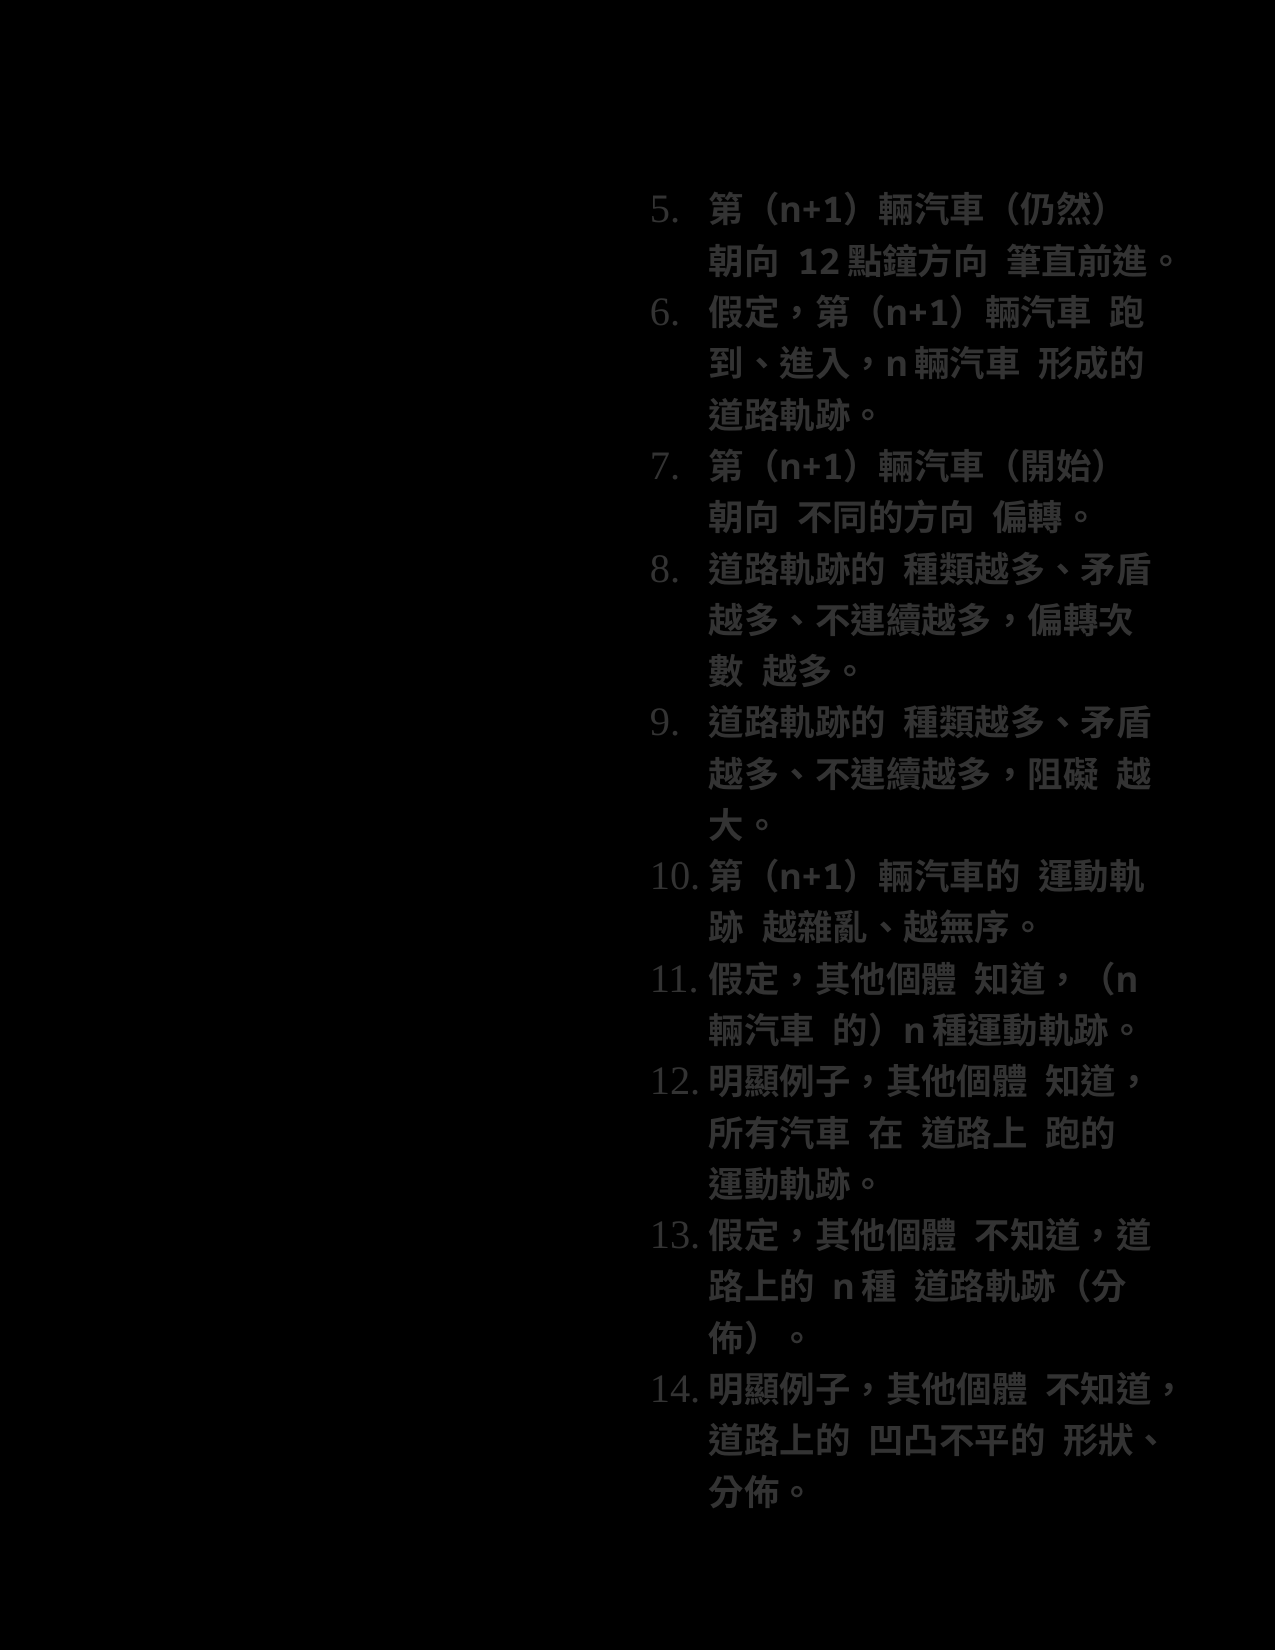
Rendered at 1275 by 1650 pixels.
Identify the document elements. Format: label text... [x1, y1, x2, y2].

list 明顯例子，其他個體 知道，所有汽車 在 道路上 跑的 運動軌跡。 [649, 1054, 1157, 1207]
list 第（n+1）輛汽車（開始）朝向 不同的方向 偏轉。 [649, 438, 1157, 541]
list 第（n+1）輛汽車（仍然）朝向 12點鐘方向 筆直前進。 [649, 182, 1157, 284]
list 假定，其他個體 不知道，道路上的 n種 道路軌跡（分佈）。 [649, 1207, 1157, 1361]
list 道路軌跡的 種類越多、矛盾越多、不連續越多，偏轉次數 越多。 [649, 541, 1157, 695]
list 第（n+1）輛汽車的 運動軌跡 越雜亂、越無序。 [649, 848, 1157, 951]
list 假定，第（n+1）輛汽車 跑到、進入，n輛汽車 形成的 道路軌跡。 [649, 284, 1157, 438]
list 明顯例子，其他個體 不知道，道路上的 凹凸不平的 形狀、分佈。 [649, 1361, 1157, 1515]
list 假定，其他個體 知道，（n輛汽車 的）n種運動軌跡。 [649, 951, 1157, 1054]
list 道路軌跡的 種類越多、矛盾越多、不連續越多，阻礙 越大。 [649, 695, 1157, 848]
